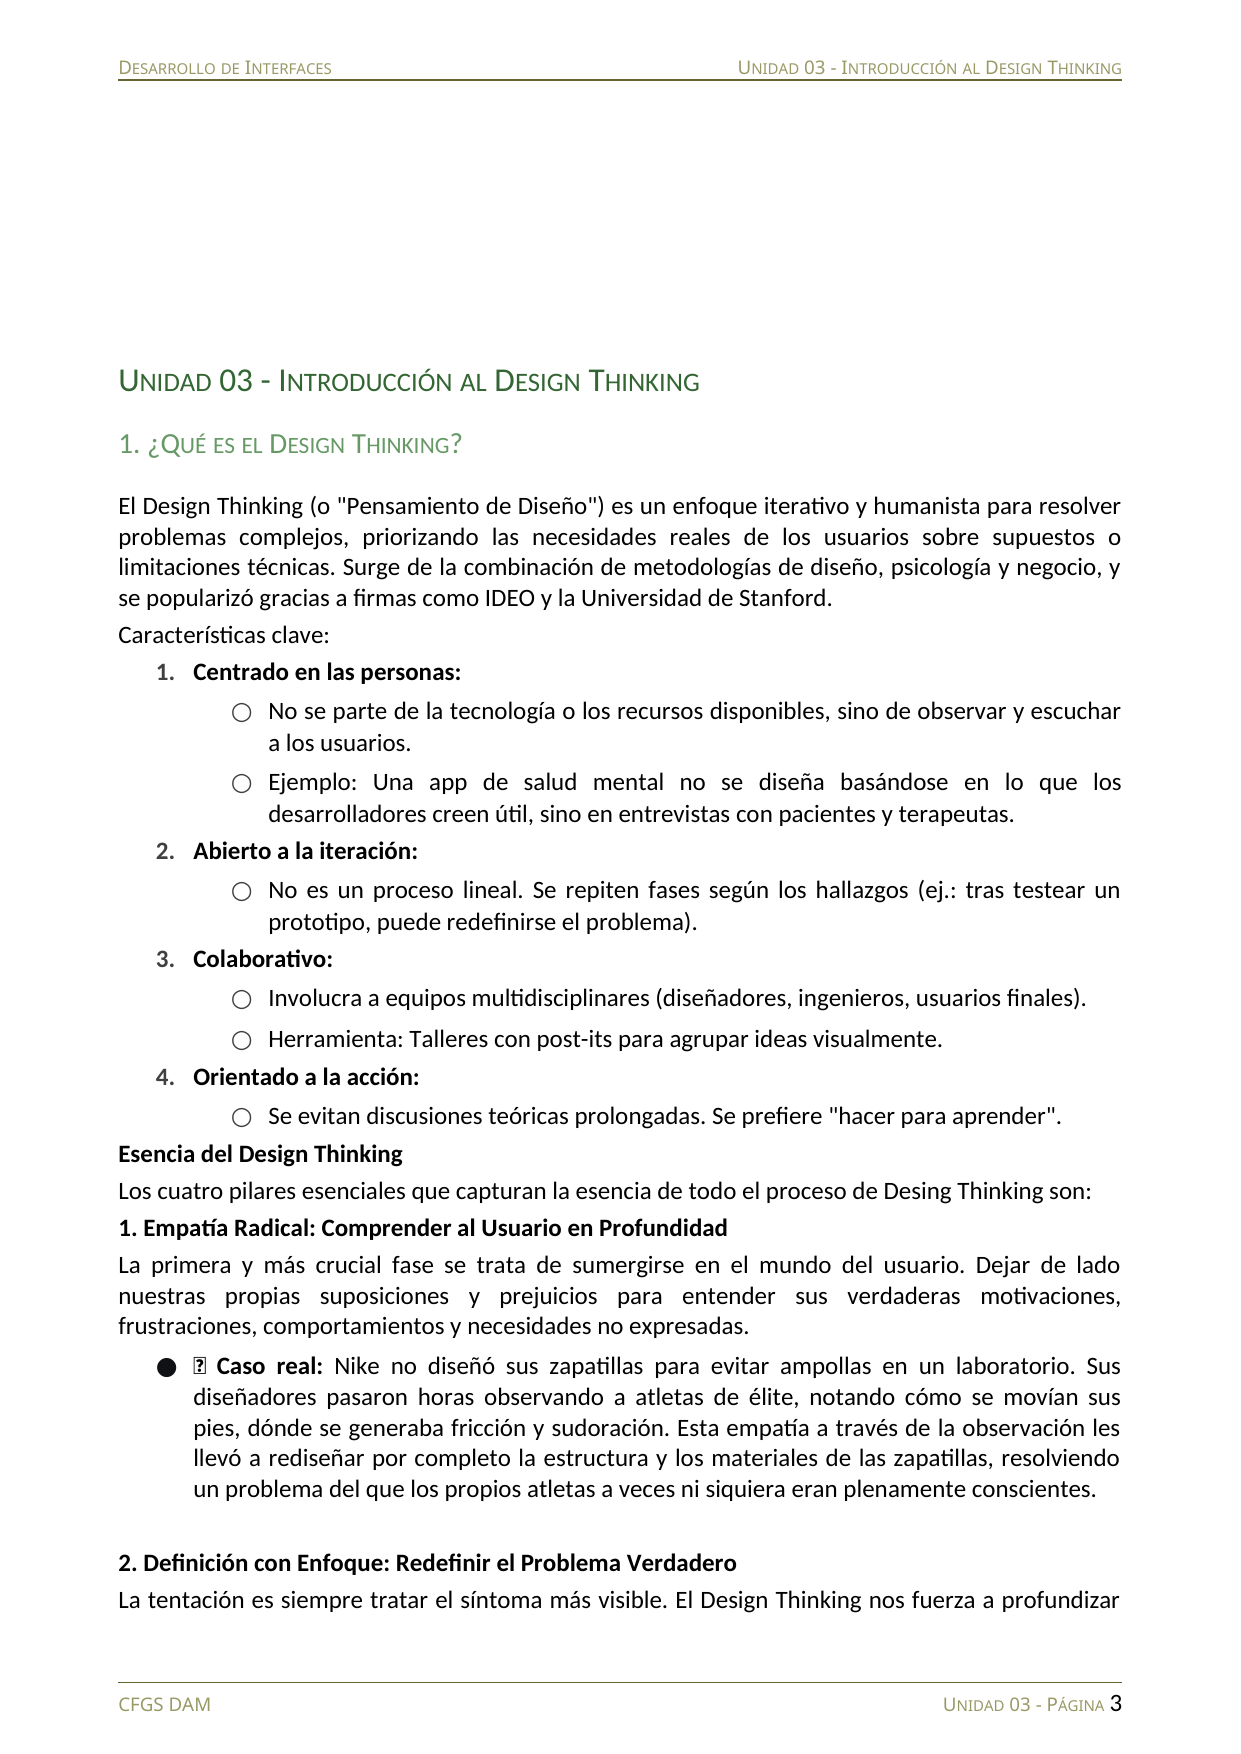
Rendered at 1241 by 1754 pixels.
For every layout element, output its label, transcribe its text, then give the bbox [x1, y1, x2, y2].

text Características clave: [118, 619, 1122, 649]
text La tentación es siempre tratar el síntoma más visible. El Design Thinking nos fuerza a profundizar [118, 1584, 1122, 1614]
text Esencia del Design Thinking [118, 1138, 1122, 1169]
list 💬 Caso real: Nike no diseñó sus zapatillas para evitar ampollas en un laboratorio. Sus diseñadores pasaron horas observando a atletas de élite, notando cómo se movían sus pies, dónde se generaba fricción y sudoración. Esta empatía a través de la observación les llevó a rediseñar por completo la estructura y los materiales de las zapatillas, resolviendo un problema del que los propios atletas a veces ni siquiera eran plenamente conscientes. [156, 1347, 1122, 1504]
list Herramienta: Talleres con post-its para agrupar ideas visualmente. [231, 1021, 1122, 1054]
list Ejemplo: Una app de salud mental no se diseña basándose en lo que los desarrolladores creen útil, sino en entrevistas con pacientes y terapeutas. [231, 764, 1122, 828]
list Colaborativo: [156, 943, 1122, 973]
list No se parte de la tecnología o los recursos disponibles, sino de observar y escuchar a los usuarios. [231, 693, 1122, 757]
list Abierto a la iteración: [156, 835, 1122, 866]
list No es un proceso lineal. Se repiten fases según los hallazgos (ej.: tras testear un prototipo, puede redefinirse el problema). [231, 872, 1122, 937]
list Centrado en las personas: [156, 656, 1122, 686]
list Involucra a equipos multidisciplinares (diseñadores, ingenieros, usuarios finales). [231, 980, 1122, 1014]
text 2. Definición con Enfoque: Redefinir el Problema Verdadero [118, 1547, 1122, 1578]
text Unidad 03 - Introducción al Design Thinking [118, 359, 1122, 400]
list Se evitan discusiones teóricas prolongadas. Se prefiere "hacer para aprender". [231, 1098, 1122, 1132]
text Los cuatro pilares esenciales que capturan la esencia de todo el proceso de Desing Thinking son: [118, 1176, 1122, 1206]
subtitle 1. ¿Qué es el Design Thinking? [118, 425, 1122, 460]
text 1. Empatía Radical: Comprender al Usuario en Profundidad [118, 1212, 1122, 1243]
text La primera y más crucial fase se trata de sumergirse en el mundo del usuario. Dejar de lado nuestras propias suposiciones y prejuicios para entender sus verdaderas motivaciones, frustraciones, comportamientos y necesidades no expresadas. [118, 1249, 1122, 1341]
list Orientado a la acción: [156, 1061, 1122, 1092]
text El Design Thinking (o "Pensamiento de Diseño") es un enfoque iterativo y humanista para resolver problemas complejos, priorizando las necesidades reales de los usuarios sobre supuestos o limitaciones técnicas. Surge de la combinación de metodologías de diseño, psicología y negocio, y se popularizó gracias a firmas como IDEO y la Universidad de Stanford. [118, 490, 1122, 612]
